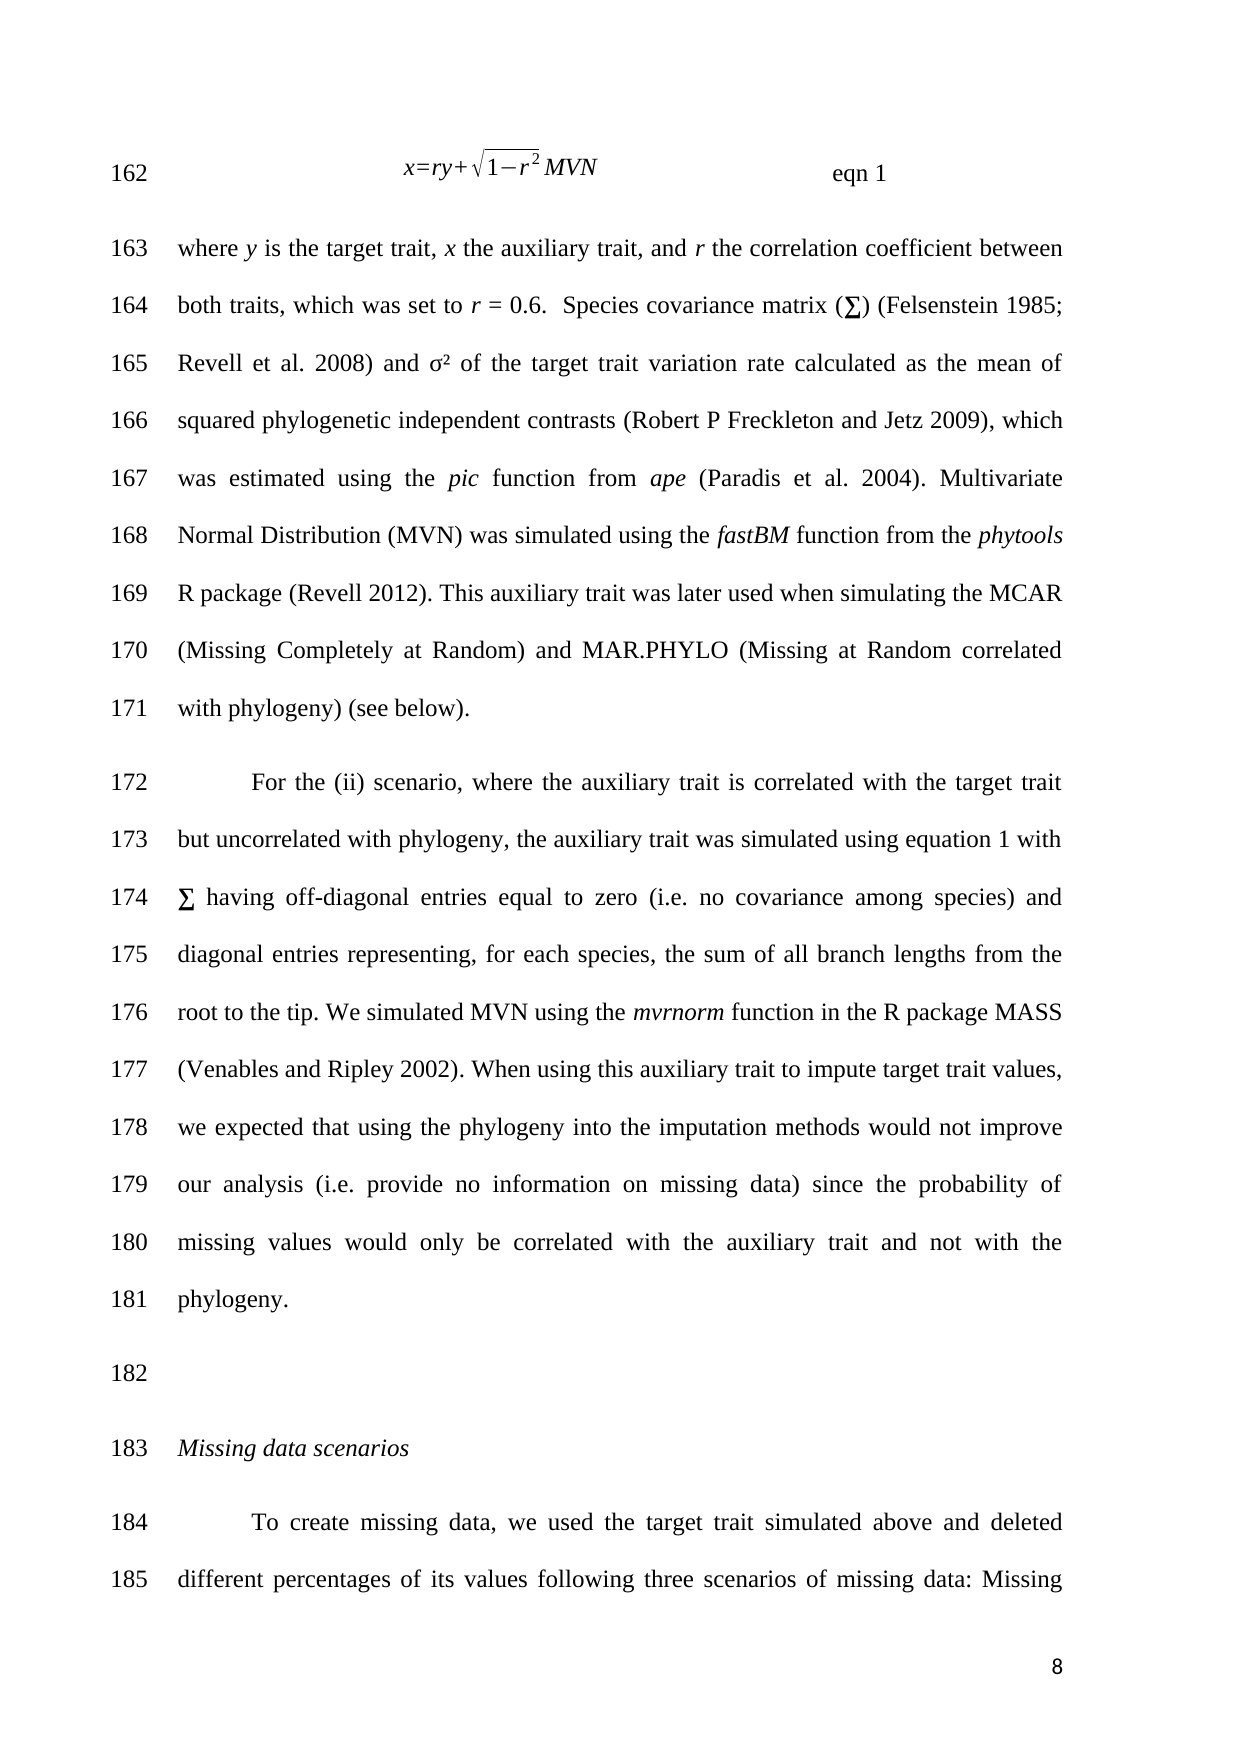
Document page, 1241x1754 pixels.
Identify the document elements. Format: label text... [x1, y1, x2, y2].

text where y is the target trait, x the auxiliary trait, and r the correlation coefficient between both traits, which was set to r = 0.6. Species covariance matrix (∑) (Felsenstein 1985; Revell et al. 2008) and σ² of the target trait variation rate calculated as the mean of squared phylogenetic independent contrasts (Robert P Freckleton and Jetz 2009), which was estimated using the pic function from ape (Paradis et al. 2004). Multivariate Normal Distribution (MVN) was simulated using the fastBM function from the phytools R package (Revell 2012)⁠. This auxiliary trait was later used when simulating the MCAR (Missing Completely at Random) and MAR.PHYLO (Missing at Random correlated with phylogeny) (see below). [177, 233, 1063, 721]
text For the (ii) scenario, where the auxiliary trait is correlated with the target trait but uncorrelated with phylogeny, the auxiliary trait was simulated using equation 1 with ∑ having off-diagonal entries equal to zero (i.e. no covariance among species) and diagonal entries representing, for each species, the sum of all branch lengths from the root to the tip. We simulated MVN using the mvrnorm function in the R package MASS (Venables and Ripley 2002)⁠. When using this auxiliary trait to impute target trait values, we expected that using the phylogeny into the imputation methods would not improve our analysis (i.e. provide no information on missing data) since the probability of missing values would only be correlated with the auxiliary trait and not with the phylogeny. [177, 767, 1063, 1313]
text Missing data scenarios [177, 1433, 1063, 1461]
text eqn 1 [177, 148, 1063, 187]
text To create missing data, we used the target trait simulated above and deleted different percentages of its values following three scenarios of missing data: Missing [177, 1507, 1063, 1593]
